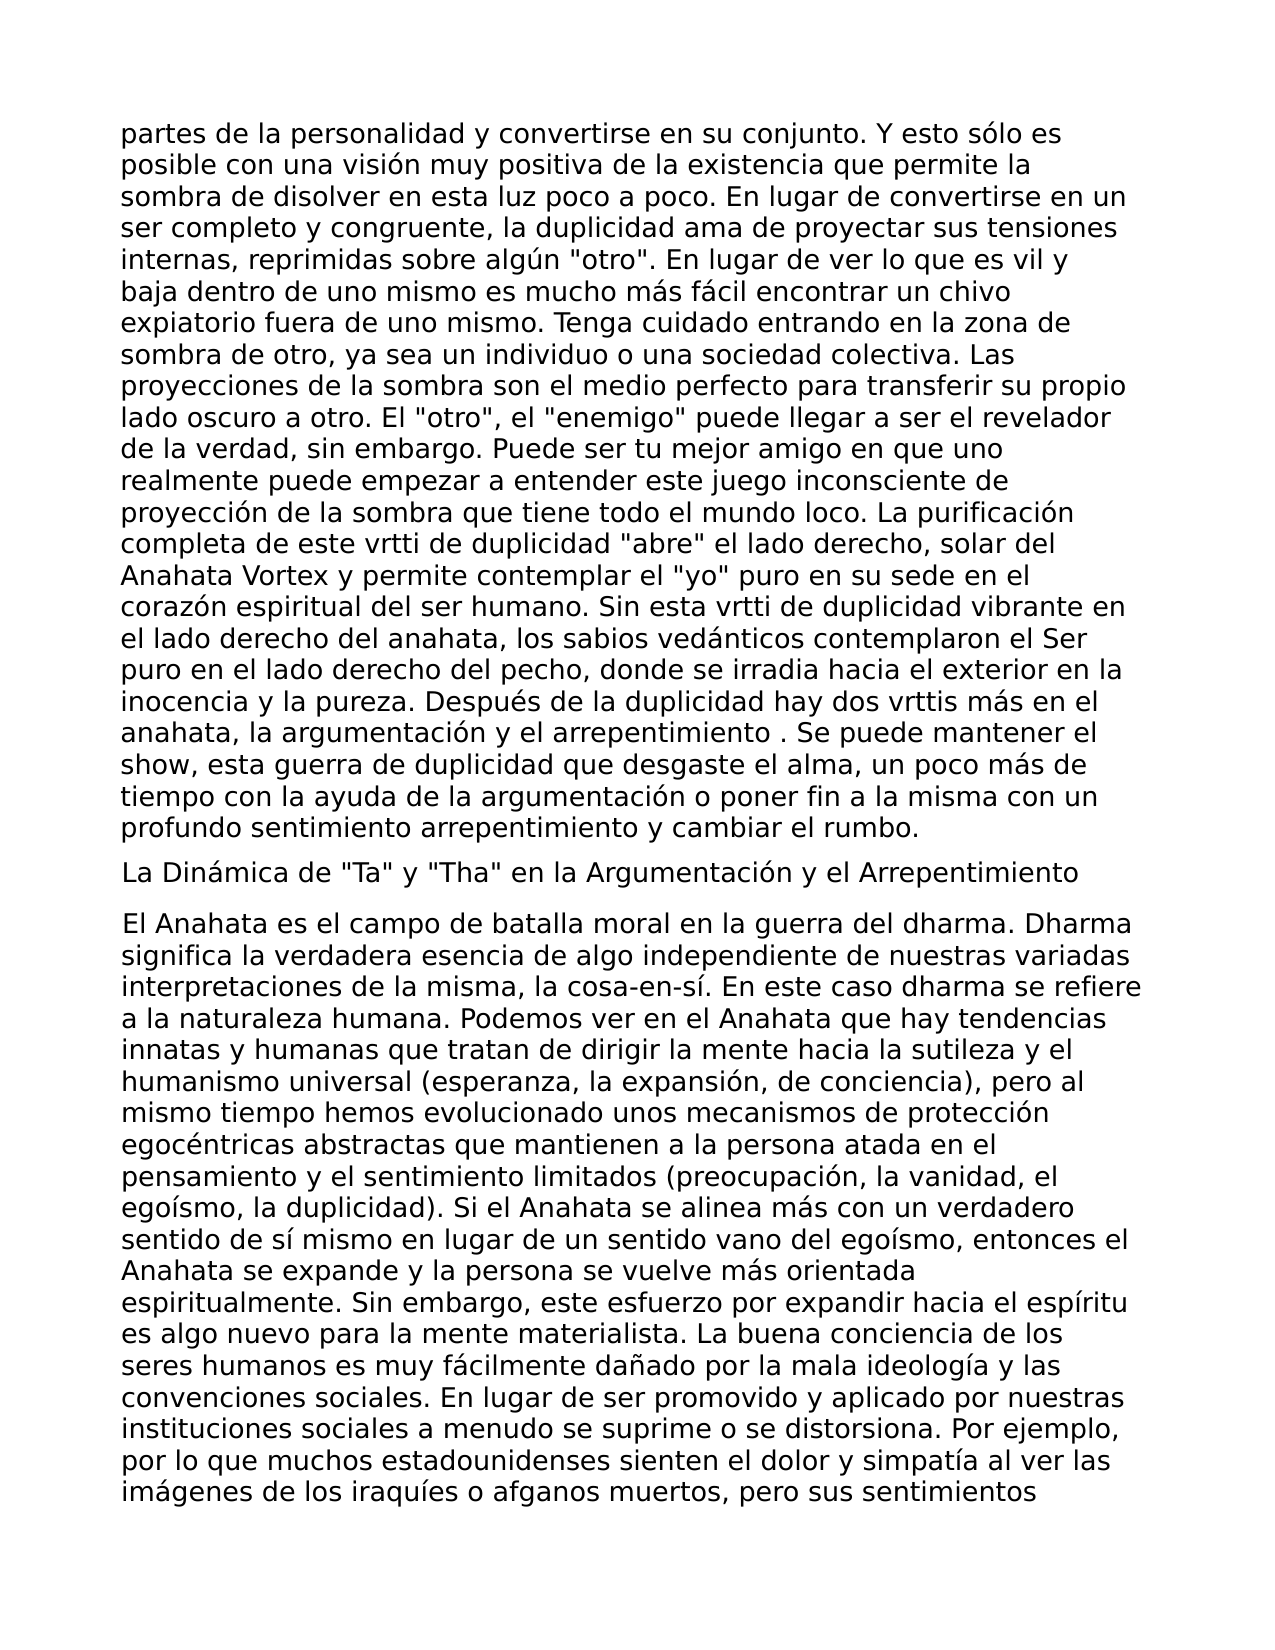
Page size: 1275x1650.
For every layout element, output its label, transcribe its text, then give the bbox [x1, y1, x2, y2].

text partes de la personalidad y convertirse en su conjunto. Y esto sólo es posible con una visión muy positiva de la existencia que permite la sombra de disolver en esta luz poco a poco. En lugar de convertirse en un ser completo y congruente, la duplicidad ama de proyectar sus tensiones internas, reprimidas sobre algún "otro". En lugar de ver lo que es vil y baja dentro de uno mismo es mucho más fácil encontrar un chivo expiatorio fuera de uno mismo. Tenga cuidado entrando en la zona de sombra de otro, ya sea un individuo o una sociedad colectiva. Las proyecciones de la sombra son el medio perfecto para transferir su propio lado oscuro a otro. El "otro", el "enemigo" puede llegar a ser el revelador de la verdad, sin embargo. Puede ser tu mejor amigo en que uno realmente puede empezar a entender este juego inconsciente de proyección de la sombra que tiene todo el mundo loco. La purificación completa de este vrtti de duplicidad "abre" el lado derecho, solar del Anahata Vortex y permite contemplar el "yo" puro en su sede en el corazón espiritual del ser humano. Sin esta vrtti de duplicidad vibrante en el lado derecho del anahata, los sabios vedánticos contemplaron el Ser puro en el lado derecho del pecho, donde se irradia hacia el exterior en la inocencia y la pureza. Después de la duplicidad hay dos vrttis más en el anahata, la argumentación y el arrepentimiento . Se puede mantener el show, esta guerra de duplicidad que desgaste el alma, un poco más de tiempo con la ayuda de la argumentación o poner fin a la misma con un profundo sentimiento arrepentimiento y cambiar el rumbo. [120, 118, 1132, 844]
text El Anahata es el campo de batalla moral en la guerra del dharma. Dharma significa la verdadera esencia de algo independiente de nuestras variadas interpretaciones de la misma, la cosa-en-sí. En este caso dharma se refiere a la naturaleza humana. Podemos ver en el Anahata que hay tendencias innatas y humanas que tratan de dirigir la mente hacia la sutileza y el humanismo universal (esperanza, la expansión, de conciencia), pero al mismo tiempo hemos evolucionado unos mecanismos de protección egocéntricas abstractas que mantienen a la persona atada en el pensamiento y el sentimiento limitados (preocupación, la vanidad, el egoísmo, la duplicidad). Si el Anahata se alinea más con un verdadero sentido de sí mismo en lugar de un sentido vano del egoísmo, entonces el Anahata se expande y la persona se vuelve más orientada espiritualmente. Sin embargo, este esfuerzo por expandir hacia el espíritu es algo nuevo para la mente materialista. La buena conciencia de los seres humanos es muy fácilmente dañado por la mala ideología y las convenciones sociales. En lugar de ser promovido y aplicado por nuestras instituciones sociales a menudo se suprime o se distorsiona. Por ejemplo, por lo que muchos estadounidenses sienten el dolor y simpatía al ver las imágenes de los iraquíes o afganos muertos, pero sus sentimientos [121, 908, 1143, 1508]
text La Dinámica de "Ta" y "Tha" en la Argumentación y el Arrepentimiento [121, 857, 1156, 889]
